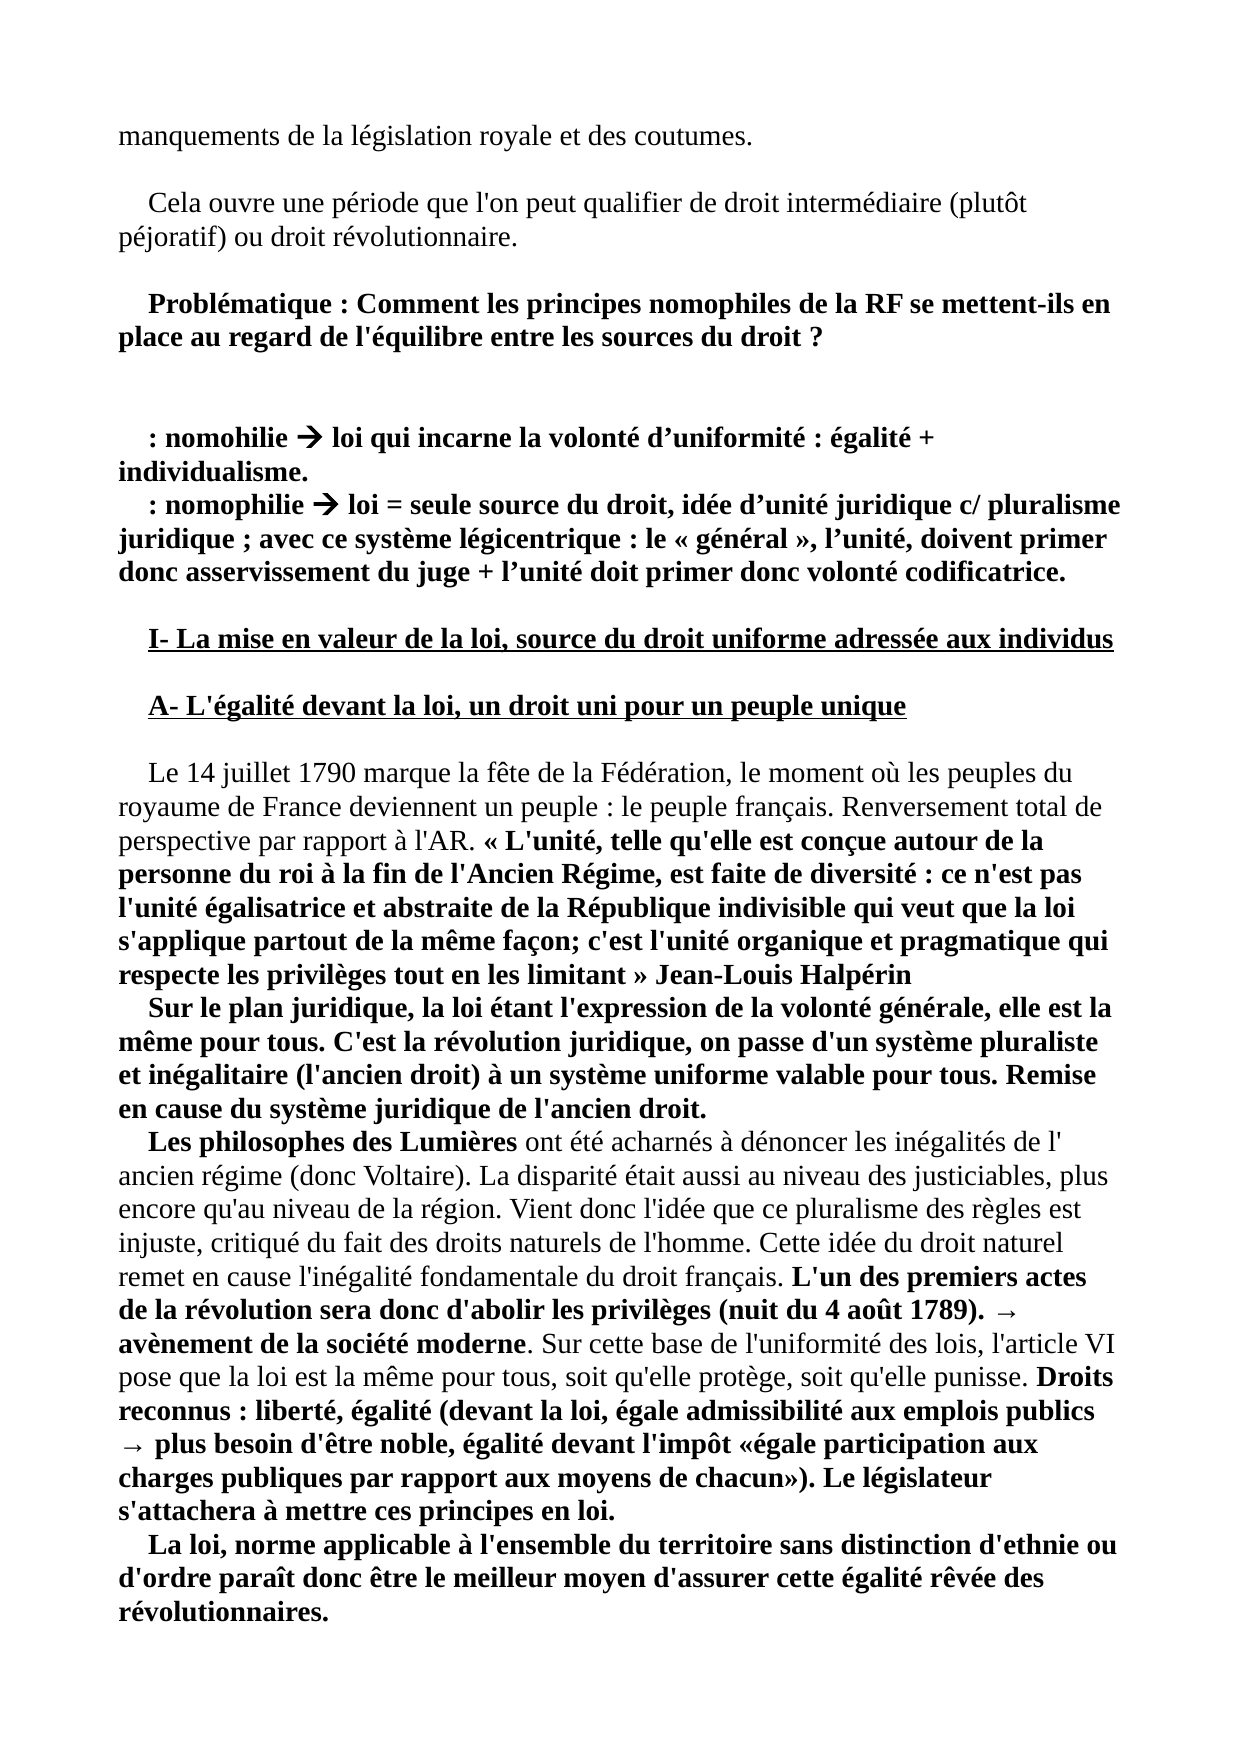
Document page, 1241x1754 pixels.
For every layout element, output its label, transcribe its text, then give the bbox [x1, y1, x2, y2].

text : nomohilie  loi qui incarne la volonté d’uniformité : égalité + individualisme. [118, 420, 1122, 487]
text Les philosophes des Lumières ont été acharnés à dénoncer les inégalités de l' ancien régime (donc Voltaire). La disparité était aussi au niveau des justiciables, plus encore qu'au niveau de la région. Vient donc l'idée que ce pluralisme des règles est injuste, critiqué du fait des droits naturels de l'homme. Cette idée du droit naturel remet en cause l'inégalité fondamentale du droit français. L'un des premiers actes de la révolution sera donc d'abolir les privilèges (nuit du 4 août 1789). → avènement de la société moderne. Sur cette base de l'uniformité des lois, l'article VI pose que la loi est la même pour tous, soit qu'elle protège, soit qu'elle punisse. Droits reconnus : liberté, égalité (devant la loi, égale admissibilité aux emplois publics → plus besoin d'être noble, égalité devant l'impôt «égale participation aux charges publiques par rapport aux moyens de chacun»). Le législateur s'attachera à mettre ces principes en loi. [118, 1124, 1122, 1527]
text I- La mise en valeur de la loi, source du droit uniforme adressée aux individus [118, 621, 1122, 655]
text Cela ouvre une période que l'on peut qualifier de droit intermédiaire (plutôt péjoratif) ou droit révolutionnaire. [118, 185, 1122, 252]
text Le 14 juillet 1790 marque la fête de la Fédération, le moment où les peuples du royaume de France deviennent un peuple : le peuple français. Renversement total de perspective par rapport à l'AR. « L'unité, telle qu'elle est conçue autour de la personne du roi à la fin de l'Ancien Régime, est faite de diversité : ce n'est pas l'unité égalisatrice et abstraite de la République indivisible qui veut que la loi s'applique partout de la même façon; c'est l'unité organique et pragmatique qui respecte les privilèges tout en les limitant » Jean-Louis Halpérin [118, 756, 1122, 990]
text La loi, norme applicable à l'ensemble du territoire sans distinction d'ethnie ou d'ordre paraît donc être le meilleur moyen d'assurer cette égalité rêvée des révolutionnaires. [118, 1527, 1122, 1628]
text Problématique : Comment les principes nomophiles de la RF se mettent-ils en place au regard de l'équilibre entre les sources du droit ? [118, 286, 1122, 353]
text Sur le plan juridique, la loi étant l'expression de la volonté générale, elle est la même pour tous. C'est la révolution juridique, on passe d'un système pluraliste et inégalitaire (l'ancien droit) à un système uniforme valable pour tous. Remise en cause du système juridique de l'ancien droit. [118, 990, 1122, 1124]
text manquements de la législation royale et des coutumes. [118, 118, 1122, 152]
text A- L'égalité devant la loi, un droit uni pour un peuple unique [118, 688, 1122, 722]
text : nomophilie  loi = seule source du droit, idée d’unité juridique c/ pluralisme juridique ; avec ce système légicentrique : le « général », l’unité, doivent primer donc asservissement du juge + l’unité doit primer donc volonté codificatrice. [118, 487, 1122, 588]
